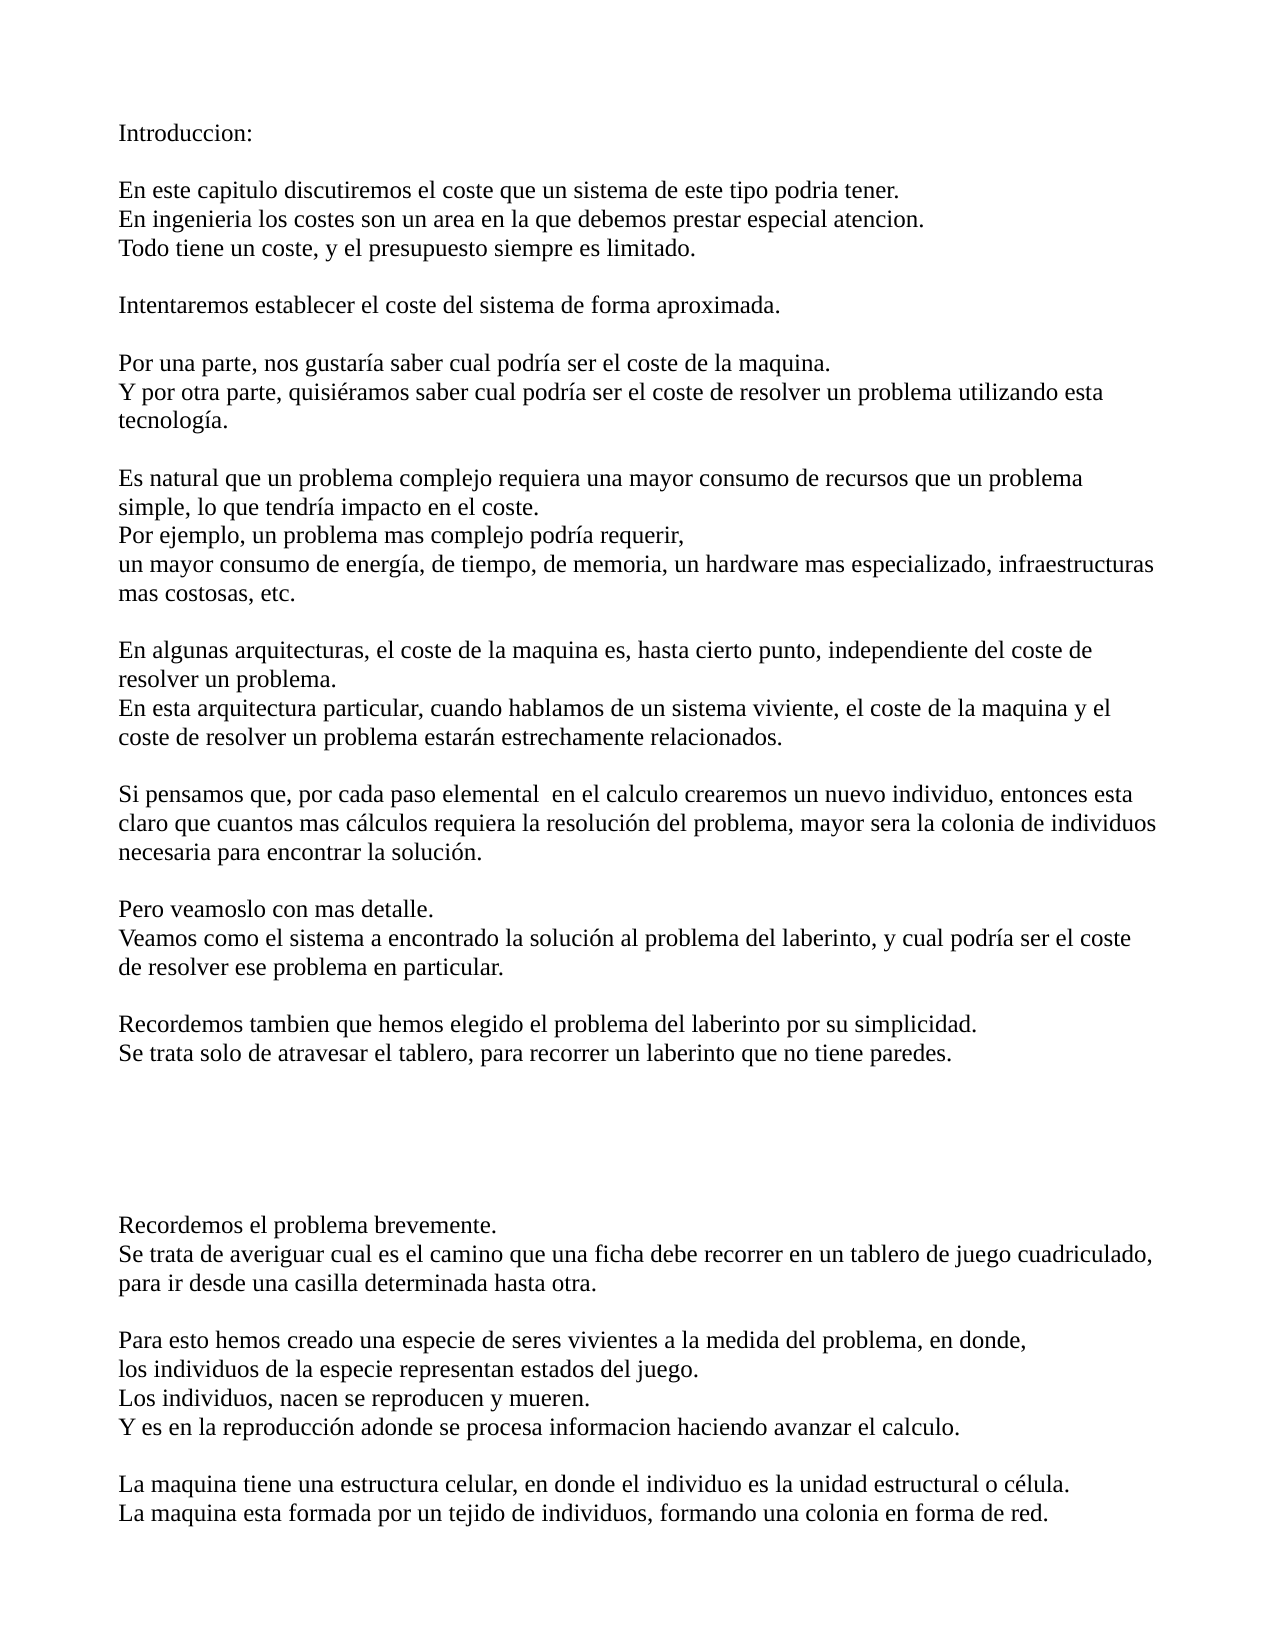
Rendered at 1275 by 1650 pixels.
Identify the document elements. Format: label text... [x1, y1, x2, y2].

text Y por otra parte, quisiéramos saber cual podría ser el coste de resolver un problema utilizando esta tecnología. [118, 377, 1157, 434]
text En ingenieria los costes son un area en la que debemos prestar especial atencion. [118, 204, 1157, 233]
text Recordemos el problema brevemente. [118, 1211, 1157, 1239]
text Intentaremos establecer el coste del sistema de forma aproximada. [118, 291, 1157, 319]
text Veamos como el sistema a encontrado la solución al problema del laberinto, y cual podría ser el coste de resolver ese problema en particular. [118, 923, 1157, 981]
text Para esto hemos creado una especie de seres vivientes a la medida del problema, en donde, [118, 1326, 1157, 1354]
text Introduccion: [118, 118, 1157, 147]
text Recordemos tambien que hemos elegido el problema del laberinto por su simplicidad. [118, 1009, 1157, 1038]
text los individuos de la especie representan estados del juego. [118, 1354, 1157, 1383]
text Se trata de averiguar cual es el camino que una ficha debe recorrer en un tablero de juego cuadriculado, para ir desde una casilla determinada hasta otra. [118, 1239, 1157, 1297]
text Y es en la reproducción adonde se procesa informacion haciendo avanzar el calculo. [118, 1412, 1157, 1441]
text Todo tiene un coste, y el presupuesto siempre es limitado. [118, 233, 1157, 262]
text Pero veamoslo con mas detalle. [118, 894, 1157, 923]
text La maquina esta formada por un tejido de individuos, formando una colonia en forma de red. [118, 1498, 1157, 1527]
text un mayor consumo de energía, de tiempo, de memoria, un hardware mas especializado, infraestructuras mas costosas, etc. [118, 549, 1157, 607]
text En esta arquitectura particular, cuando hablamos de un sistema viviente, el coste de la maquina y el coste de resolver un problema estarán estrechamente relacionados. [118, 693, 1157, 751]
text Los individuos, nacen se reproducen y mueren. [118, 1383, 1157, 1412]
text En este capitulo discutiremos el coste que un sistema de este tipo podria tener. [118, 176, 1157, 204]
text Por una parte, nos gustaría saber cual podría ser el coste de la maquina. [118, 348, 1157, 377]
text En algunas arquitecturas, el coste de la maquina es, hasta cierto punto, independiente del coste de resolver un problema. [118, 636, 1157, 693]
text La maquina tiene una estructura celular, en donde el individuo es la unidad estructural o célula. [118, 1469, 1157, 1498]
text Si pensamos que, por cada paso elemental en el calculo crearemos un nuevo individuo, entonces esta claro que cuantos mas cálculos requiera la resolución del problema, mayor sera la colonia de individuos necesaria para encontrar la solución. [118, 779, 1157, 866]
text Por ejemplo, un problema mas complejo podría requerir, [118, 521, 1157, 549]
text Se trata solo de atravesar el tablero, para recorrer un laberinto que no tiene paredes. [118, 1038, 1157, 1067]
text Es natural que un problema complejo requiera una mayor consumo de recursos que un problema simple, lo que tendría impacto en el coste. [118, 463, 1157, 521]
